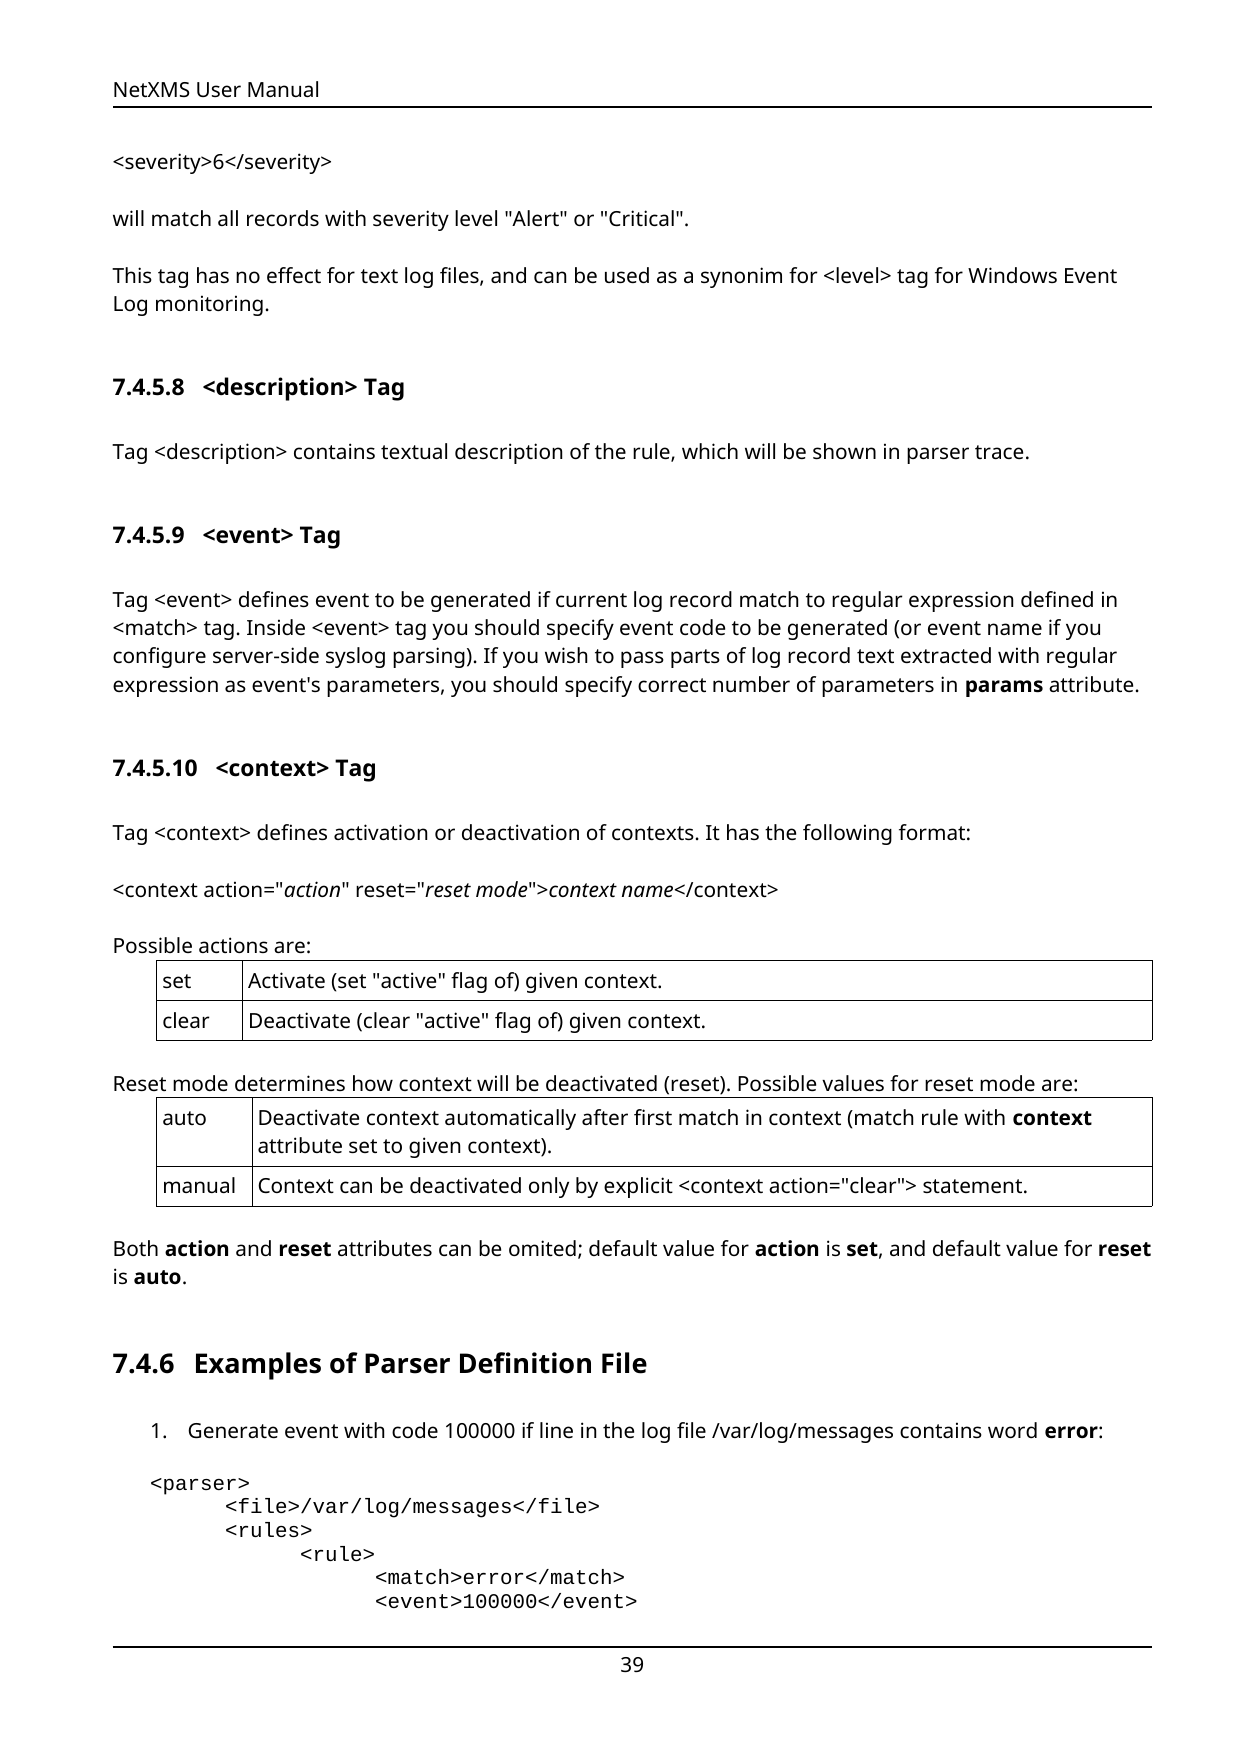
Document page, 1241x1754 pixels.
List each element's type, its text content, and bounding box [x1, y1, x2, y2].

table_cell Context can be deactivated only by explicit <context action="clear"> statement. [253, 1167, 1152, 1206]
table_cell Deactivate (clear "active" flag of) given context. [243, 1001, 1152, 1040]
subtitle Examples of Parser Definition File [112, 1344, 1152, 1381]
text Tag <event> defines event to be generated if current log record match to regular expression defined in <match> tag. Inside <event> tag you should specify event code to be generated (or event name if you configure server-side syslog parsing). If you wish to pass parts of log record text extracted with regular expression as event's parameters, you should specify correct number of parameters in params attribute. [112, 585, 1152, 698]
text Tag <context> defines activation or deactivation of contexts. It has the following format: [112, 818, 1152, 846]
text will match all records with severity level "Alert" or "Critical". [112, 204, 1152, 232]
text <match>error</match> [150, 1567, 1152, 1591]
table_header auto [157, 1098, 252, 1166]
text Tag <description> contains textual description of the rule, which will be shown in parser trace. [112, 437, 1152, 465]
text <context action="action" reset="reset mode">context name</context> [112, 875, 1152, 903]
table_header set [157, 961, 242, 1000]
text <file>/var/log/messages</file> [150, 1496, 1152, 1520]
table_header Activate (set "active" flag of) given context. [243, 961, 1152, 1000]
table_cell clear [157, 1001, 242, 1040]
text <rule> [150, 1544, 1152, 1567]
list Generate event with code 100000 if line in the log file /var/log/messages contains word error: [150, 1416, 1152, 1444]
subtitle <event> Tag [112, 519, 1152, 550]
text <severity>6</severity> [112, 147, 1152, 175]
text This tag has no effect for text log files, and can be used as a synonim for <level> tag for Windows Event Log monitoring. [112, 261, 1152, 318]
subtitle <context> Tag [112, 752, 1152, 783]
table_header Deactivate context automatically after first match in context (match rule with context attribute set to given context). [253, 1098, 1152, 1166]
text Both action and reset attributes can be omited; default value for action is set, and default value for reset is auto. [112, 1234, 1152, 1291]
text Possible actions are: [112, 932, 1152, 960]
text Reset mode determines how context will be deactivated (reset). Possible values for reset mode are: [112, 1069, 1152, 1097]
table_cell manual [157, 1167, 252, 1206]
text <rules> [150, 1520, 1152, 1544]
subtitle <description> Tag [112, 371, 1152, 402]
text <event>100000</event> [150, 1591, 1152, 1615]
text <parser> [150, 1473, 1152, 1496]
